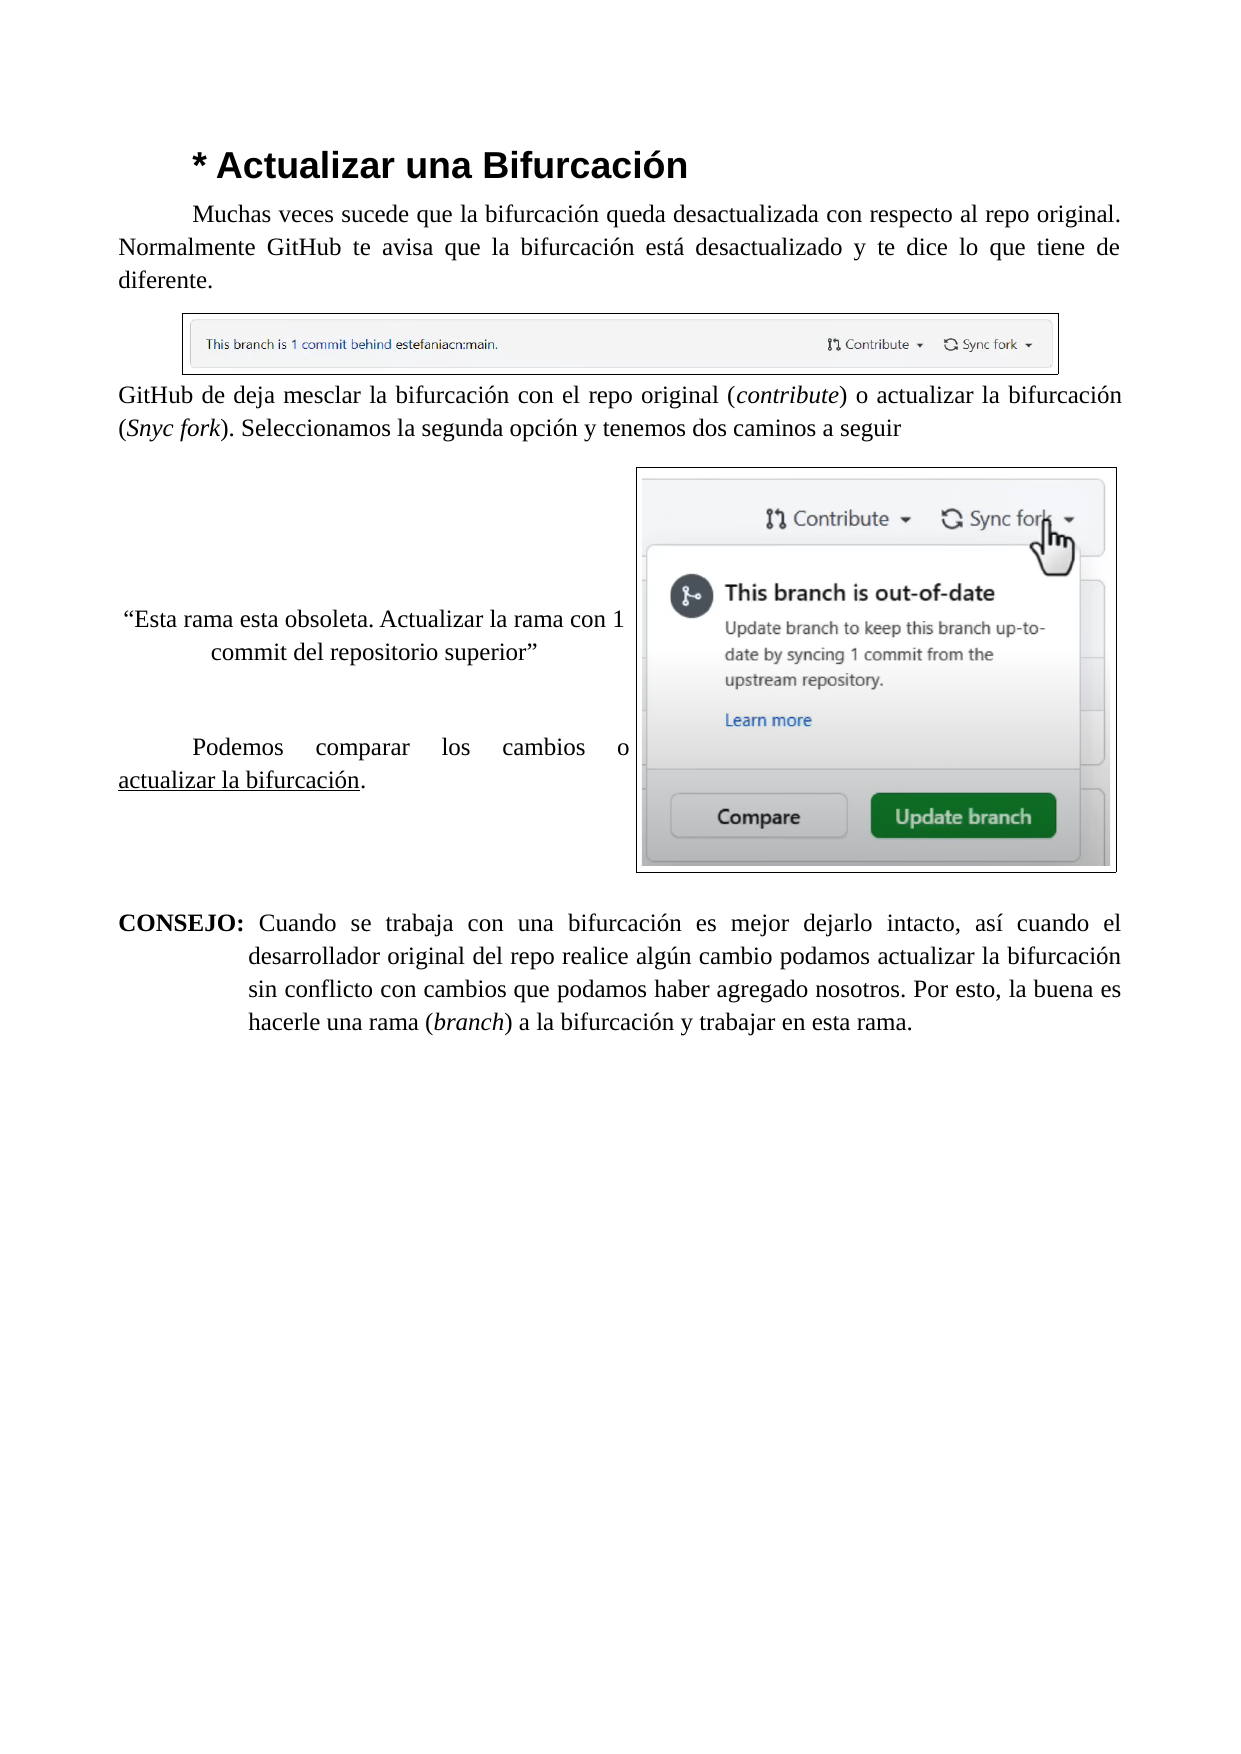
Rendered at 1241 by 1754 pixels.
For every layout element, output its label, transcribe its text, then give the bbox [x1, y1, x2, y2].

picture [641, 472, 1110, 866]
text Podemos comparar los cambios o actualizar la bifurcación. [118, 732, 636, 794]
picture [185, 315, 1055, 372]
text Muchas veces sucede que la bifurcación queda desactualizada con respecto al repo original. Normalmente GitHub te avisa que la bifurcación está desactualizado y te dice lo que tiene de diferente. [118, 199, 1122, 293]
text CONSEJO: Cuando se trabaja con una bifurcación es mejor dejarlo intacto, así cuando el desarrollador original del repo realice algún cambio podamos actualizar la bifurcación sin conflicto con cambios que podamos haber agregado nosotros. Por esto, la buena es hacerle una rama (branch) a la bifurcación y trabajar en esta rama. [118, 908, 1122, 1036]
text GitHub de deja mesclar la bifurcación con el repo original (contribute) o actualizar la bifurcación (Snyc fork). Seleccionamos la segunda opción y tenemos dos caminos a seguir [118, 312, 1122, 442]
subtitle * Actualizar una Bifurcación [118, 143, 1122, 186]
text “Esta rama esta obsoleta. Actualizar la rama con 1 commit del repositorio superior” [118, 604, 636, 665]
